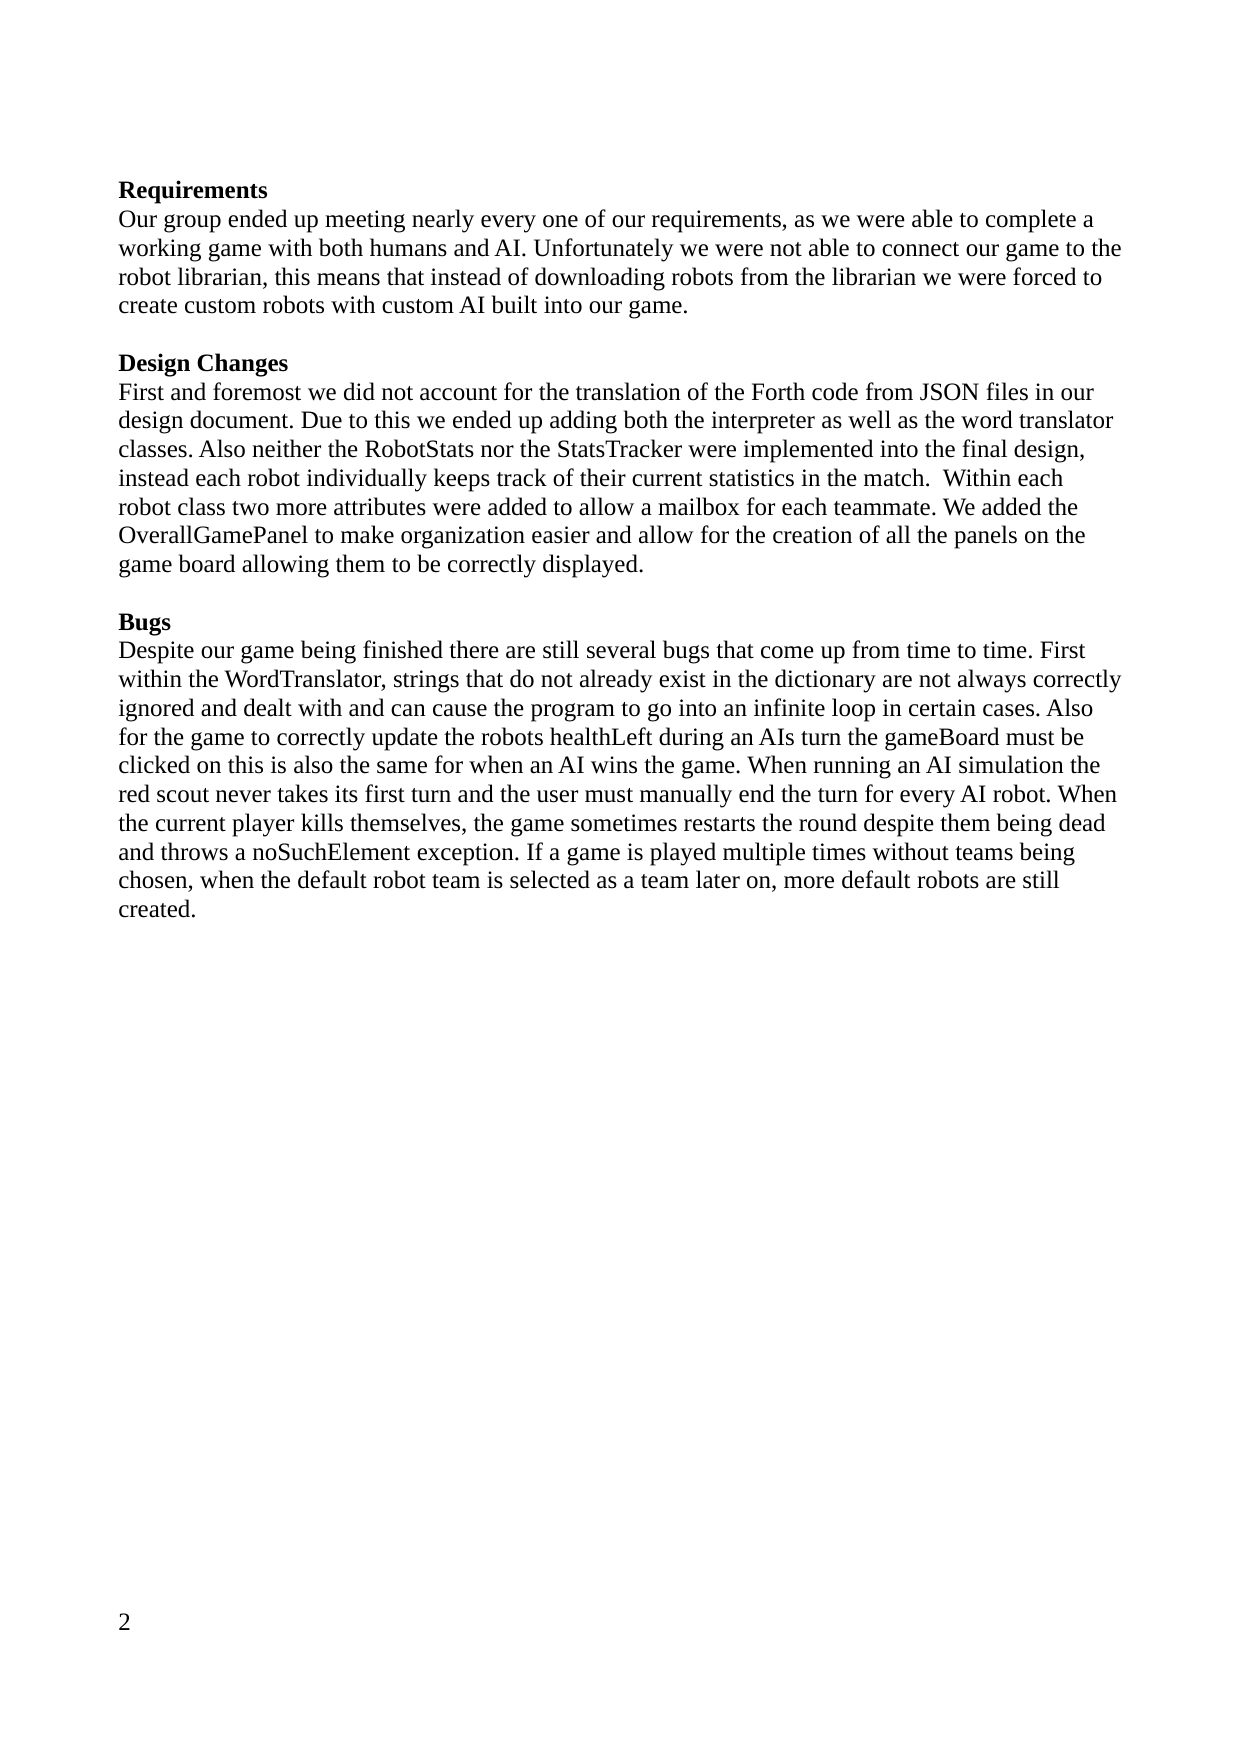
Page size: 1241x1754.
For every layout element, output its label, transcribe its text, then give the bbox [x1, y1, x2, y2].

text Despite our game being finished there are still several bugs that come up from time to time. First within the WordTranslator, strings that do not already exist in the dictionary are not always correctly ignored and dealt with and can cause the program to go into an infinite loop in certain cases. Also for the game to correctly update the robots healthLeft during an AIs turn the gameBoard must be clicked on this is also the same for when an AI wins the game. When running an AI simulation the red scout never takes its first turn and the user must manually end the turn for every AI robot. When the current player kills themselves, the game sometimes restarts the round despite them being dead and throws a noSuchElement exception. If a game is played multiple times without teams being chosen, when the default robot team is selected as a team later on, more default robots are still created. [118, 636, 1122, 923]
text Our group ended up meeting nearly every one of our requirements, as we were able to complete a working game with both humans and AI. Unfortunately we were not able to connect our game to the robot librarian, this means that instead of downloading robots from the librarian we were forced to create custom robots with custom AI built into our game. [118, 204, 1122, 319]
text Requirements [118, 176, 1122, 204]
text Bugs [118, 607, 1122, 636]
text First and foremost we did not account for the translation of the Forth code from JSON files in our design document. Due to this we ended up adding both the interpreter as well as the word translator classes. Also neither the RobotStats nor the StatsTracker were implemented into the final design, instead each robot individually keeps track of their current statistics in the match. Within each robot class two more attributes were added to allow a mailbox for each teammate. We added the OverallGamePanel to make organization easier and allow for the creation of all the panels on the game board allowing them to be correctly displayed. [118, 377, 1122, 578]
text Design Changes [118, 348, 1122, 377]
